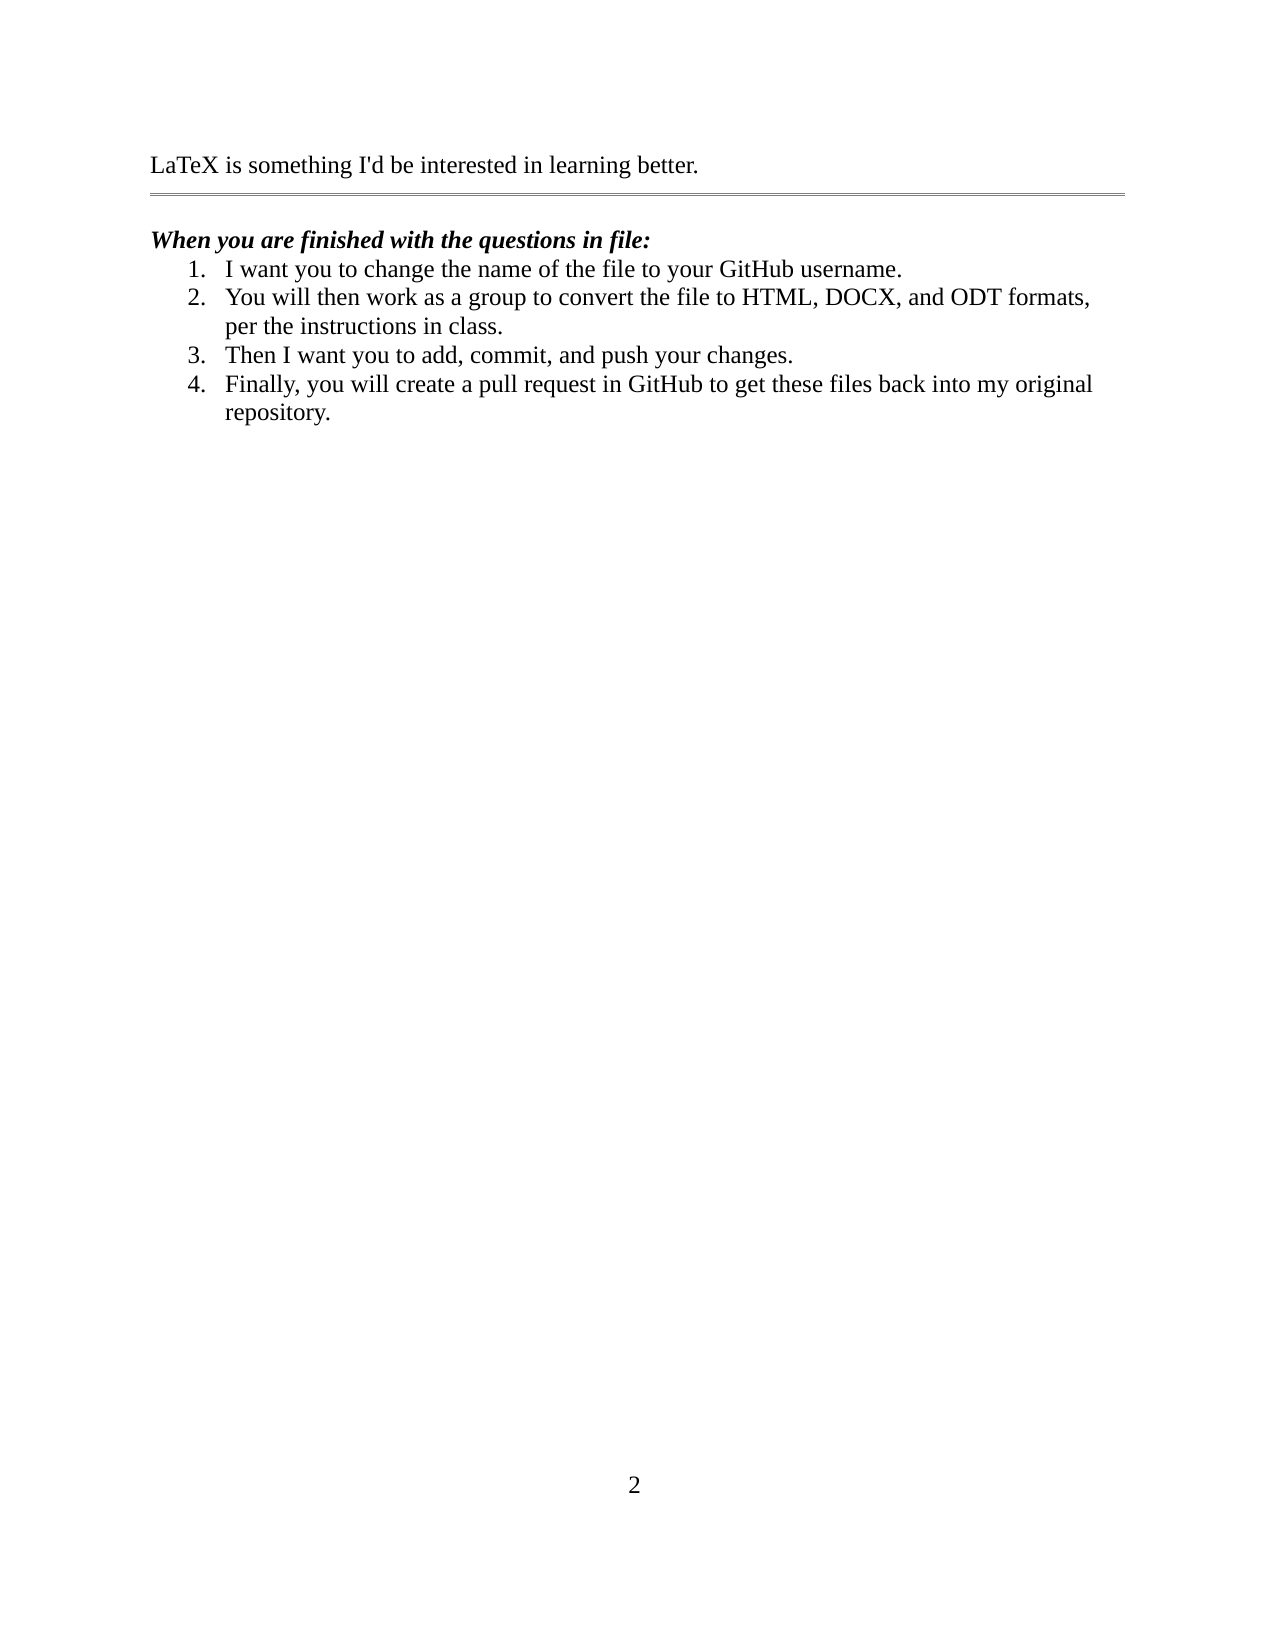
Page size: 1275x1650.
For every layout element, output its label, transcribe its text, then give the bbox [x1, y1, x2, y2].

list You will then work as a group to convert the file to HTML, DOCX, and ODT formats, per the instructions in class. [187, 282, 1125, 340]
list Finally, you will create a pull request in GitHub to get these files back into my original repository. [187, 369, 1125, 426]
list I want you to change the name of the file to your GitHub username. [187, 254, 1125, 282]
text When you are finished with the questions in file: [150, 225, 1125, 254]
text LaTeX is something I'd be interested in learning better. [150, 150, 1125, 179]
list Then I want you to add, commit, and push your changes. [187, 340, 1125, 369]
